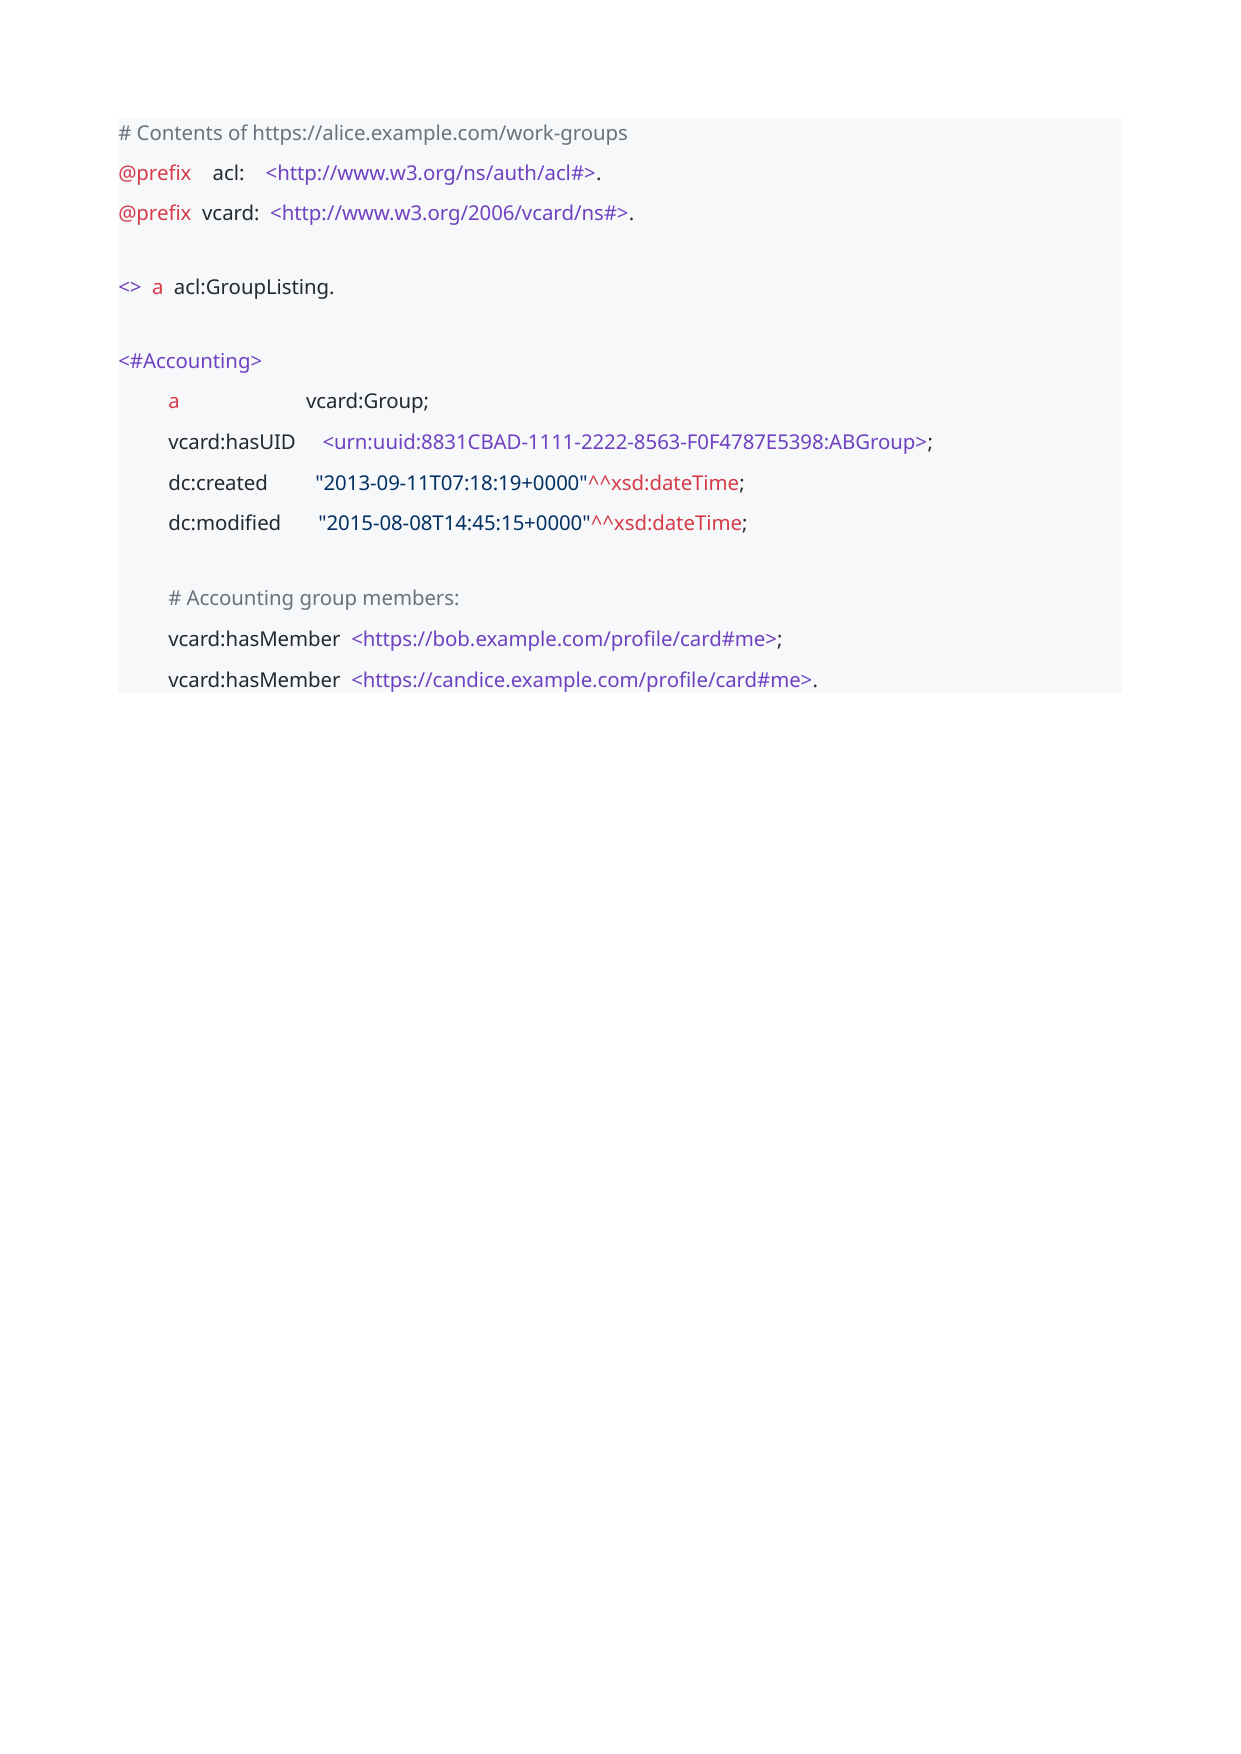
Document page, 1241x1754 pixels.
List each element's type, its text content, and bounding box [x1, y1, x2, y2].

text dc:created "2013-09-11T07:18:19+0000"^^xsd:dateTime; [118, 468, 1122, 496]
text <#Accounting> [118, 347, 1122, 375]
text vcard:hasMember <https://candice.example.com/profile/card#me>. [118, 665, 1122, 693]
text @prefix vcard: <http://www.w3.org/2006/vcard/ns#>. [118, 198, 1122, 226]
text <> a acl:GroupListing. [118, 273, 1122, 300]
text # Contents of https://alice.example.com/work-groups [118, 118, 1122, 146]
text # Accounting group members: [118, 584, 1122, 612]
text @prefix acl: <http://www.w3.org/ns/auth/acl#>. [118, 158, 1122, 186]
text dc:modified "2015-08-08T14:45:15+0000"^^xsd:dateTime; [118, 509, 1122, 537]
text vcard:hasUID <urn:uuid:8831CBAD-1111-2222-8563-F0F4787E5398:ABGroup>; [118, 428, 1122, 456]
text a vcard:Group; [118, 387, 1122, 415]
text vcard:hasMember <https://bob.example.com/profile/card#me>; [118, 624, 1122, 653]
